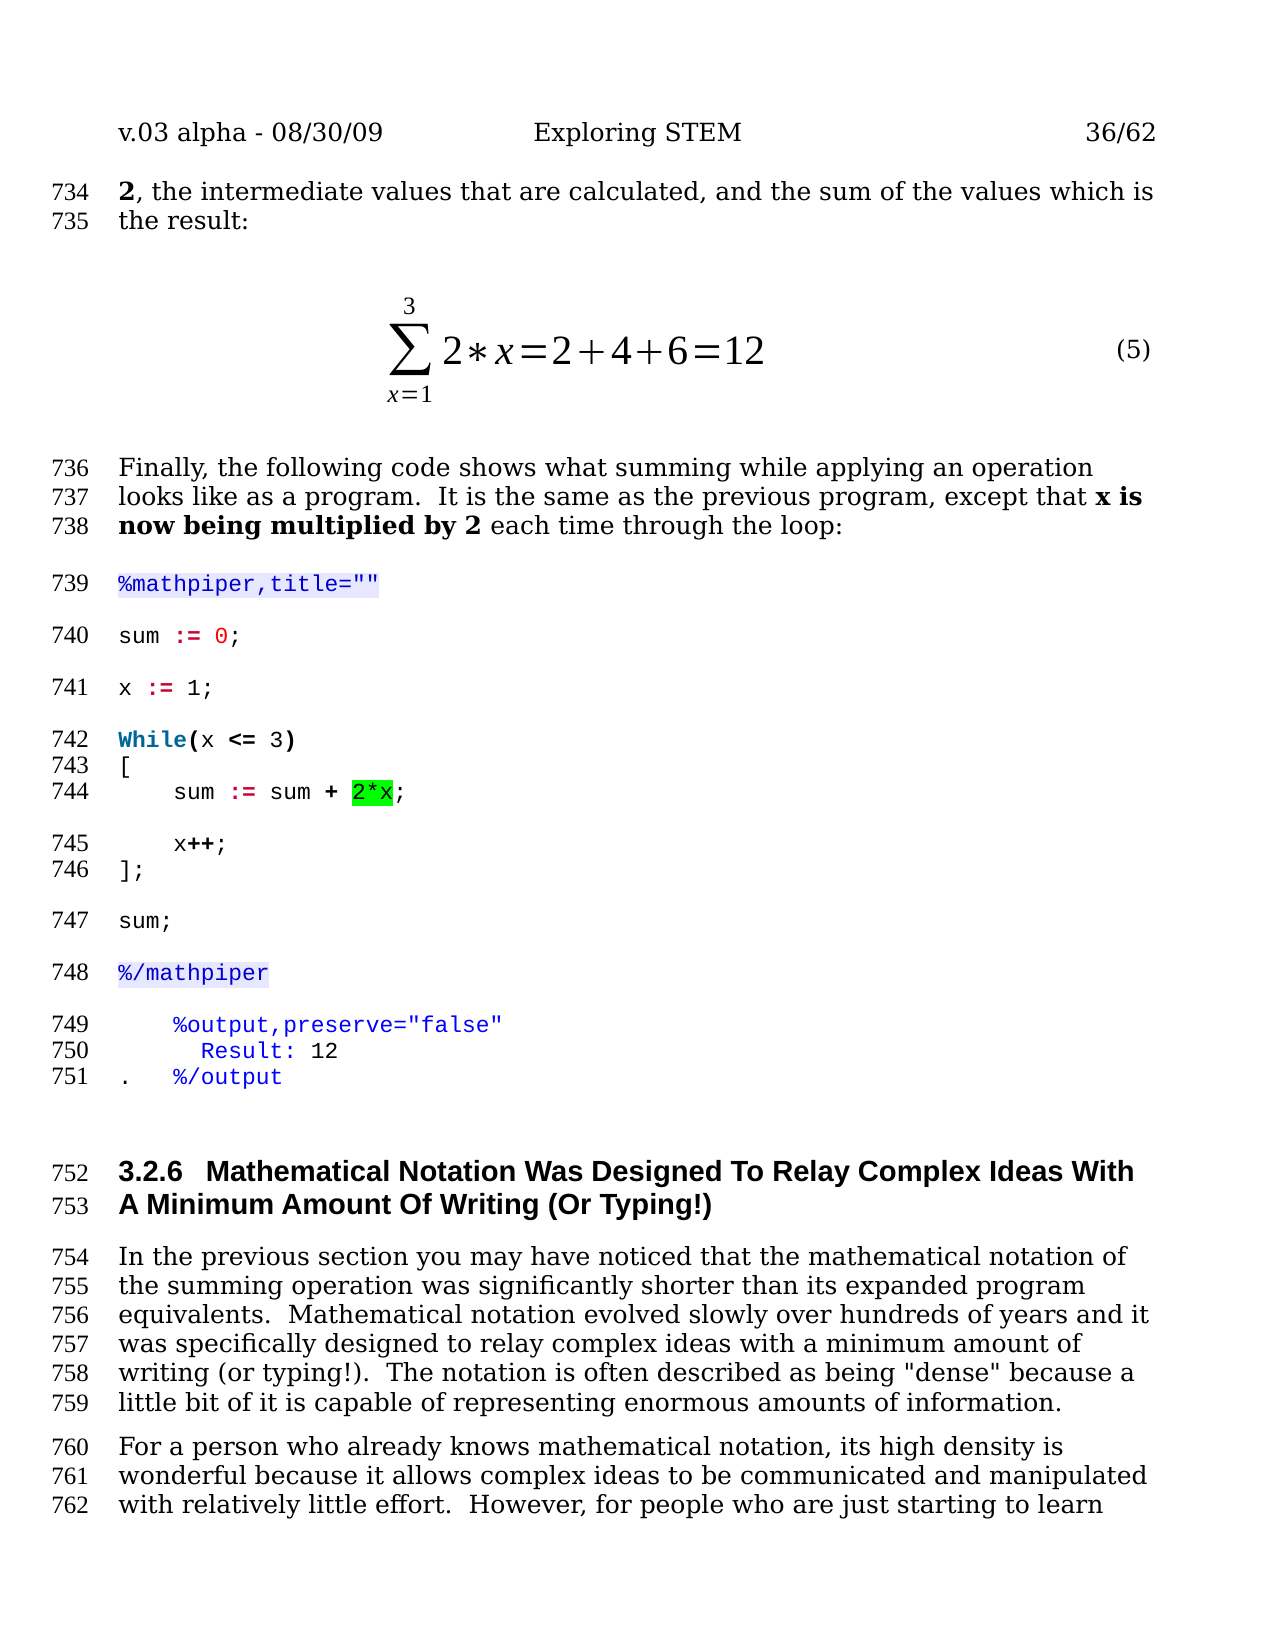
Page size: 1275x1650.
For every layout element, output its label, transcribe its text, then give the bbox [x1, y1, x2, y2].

text x := 1; [118, 676, 1157, 702]
text In the previous section you may have noticed that the mathematical notation of the summing operation was significantly shorter than its expanded program equivalents. Mathematical notation evolved slowly over hundreds of years and it was specifically designed to relay complex ideas with a minimum amount of writing (or typing!). The notation is often described as being "dense" because a little bit of it is capable of representing enormous amounts of information. [118, 1242, 1157, 1417]
subtitle Mathematical Notation Was Designed To Relay Complex Ideas With A Minimum Amount Of Writing (Or Typing!) [118, 1154, 1157, 1221]
text sum; [118, 910, 1157, 936]
text sum := sum + 2*x; [118, 780, 1157, 806]
text %output,preserve="false" [118, 1013, 1157, 1039]
text . %/output [118, 1065, 1157, 1091]
text %/mathpiper [118, 962, 1157, 988]
text x++; [118, 832, 1157, 858]
text ]; [118, 858, 1157, 884]
text Finally, the following code shows what summing while applying an operation looks like as a program. It is the same as the previous program, except that x is now being multiplied by 2 each time through the loop: [118, 453, 1157, 541]
text Result: 12 [118, 1039, 1157, 1065]
text sum := 0; [118, 624, 1157, 650]
table_header [118, 286, 1041, 414]
text For a person who already knows mathematical notation, its high density is wonderful because it allows complex ideas to be communicated and manipulated with relatively little effort. However, for people who are just starting to learn [118, 1432, 1157, 1519]
text %mathpiper,title="" [118, 573, 1157, 598]
table_header (5) [1041, 286, 1157, 414]
text While(x <= 3) [118, 728, 1157, 754]
text [ [118, 754, 1157, 780]
text 2, the intermediate values that are calculated, and the sum of the values which is the result: [118, 177, 1157, 235]
